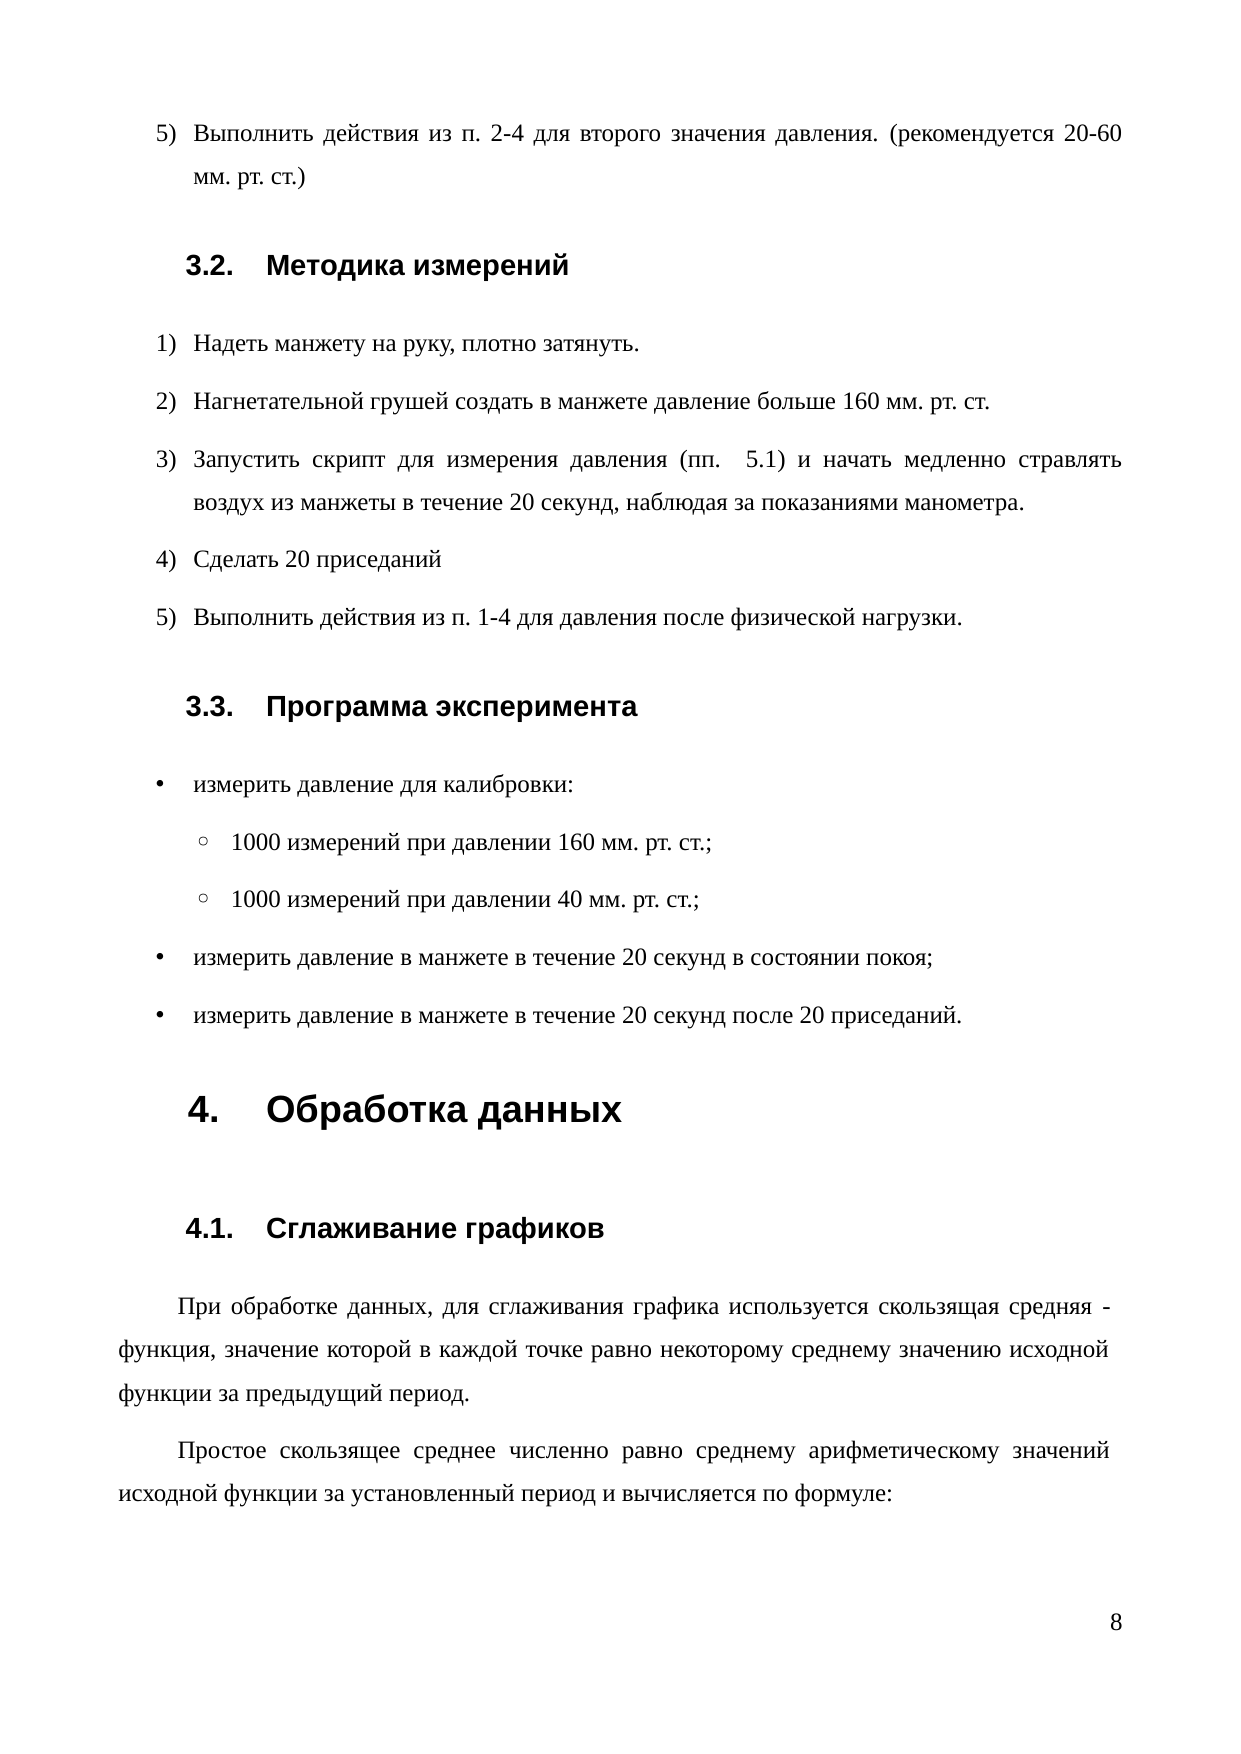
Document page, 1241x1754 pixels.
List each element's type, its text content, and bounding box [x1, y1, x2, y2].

subtitle Программа эксперимента [118, 689, 1122, 723]
list измерить давление в манжете в течение 20 секунд после 20 приседаний. [156, 1000, 1122, 1029]
list Надеть манжету на руку, плотно затянуть. [156, 328, 1122, 357]
list 1000 измерений при давлении 160 мм. рт. ст.; [193, 827, 1122, 856]
list Выполнить действия из п. 2-4 для второго значения давления. (рекомендуется 20-60 мм. рт. ст.) [156, 118, 1122, 190]
list Нагнетательной грушей создать в манжете давление больше 160 мм. рт. ст. [156, 386, 1122, 415]
list измерить давление в манжете в течение 20 секунд в состоянии покоя; [156, 942, 1122, 971]
subtitle Сглаживание графиков [118, 1212, 1122, 1245]
subtitle Методика измерений [118, 248, 1122, 282]
list Запустить скрипт для измерения давления (пп. 5.1) и начать медленно стравлять воздух из манжеты в течение 20 секунд, наблюдая за показаниями манометра. [156, 444, 1122, 516]
list Выполнить действия из п. 1-4 для давления после физической нагрузки. [156, 602, 1122, 631]
list Сделать 20 приседаний [156, 544, 1122, 573]
text При обработке данных, для сглаживания графика используется скользящая средняя - функция, значение которой в каждой точке равно некоторому среднему значению исходной функции за предыдущий период. [118, 1291, 1110, 1406]
list измерить давление для калибровки: [156, 769, 1122, 798]
text Простое скользящее среднее численно равно среднему арифметическому значений исходной функции за установленный период и вычисляется по формуле: [118, 1435, 1110, 1507]
subtitle Обработка данных [118, 1087, 1122, 1131]
list 1000 измерений при давлении 40 мм. рт. ст.; [193, 884, 1122, 913]
